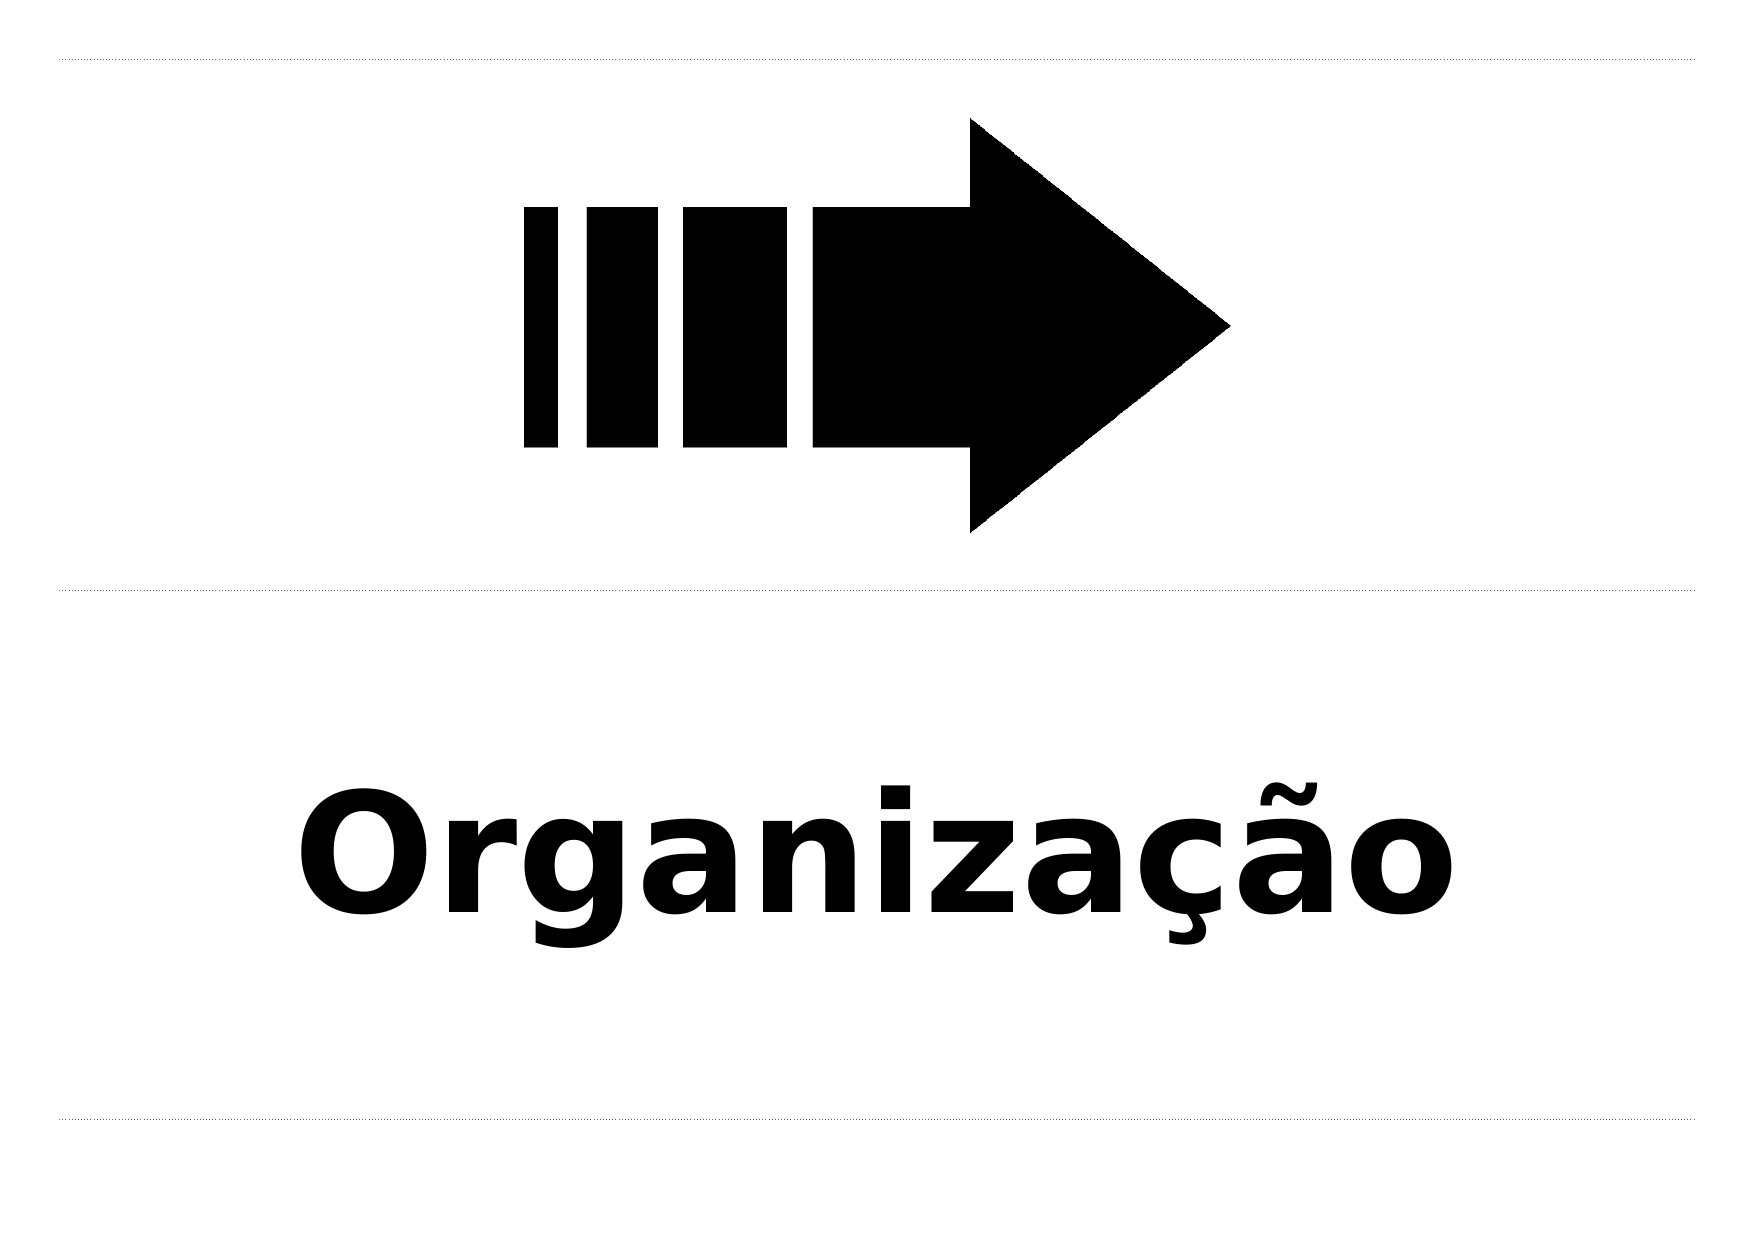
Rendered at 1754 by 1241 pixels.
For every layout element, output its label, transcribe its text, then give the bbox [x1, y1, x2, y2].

picture [520, 115, 1234, 535]
table_cell [59, 59, 1695, 590]
table_cell Organização [59, 590, 1695, 1119]
